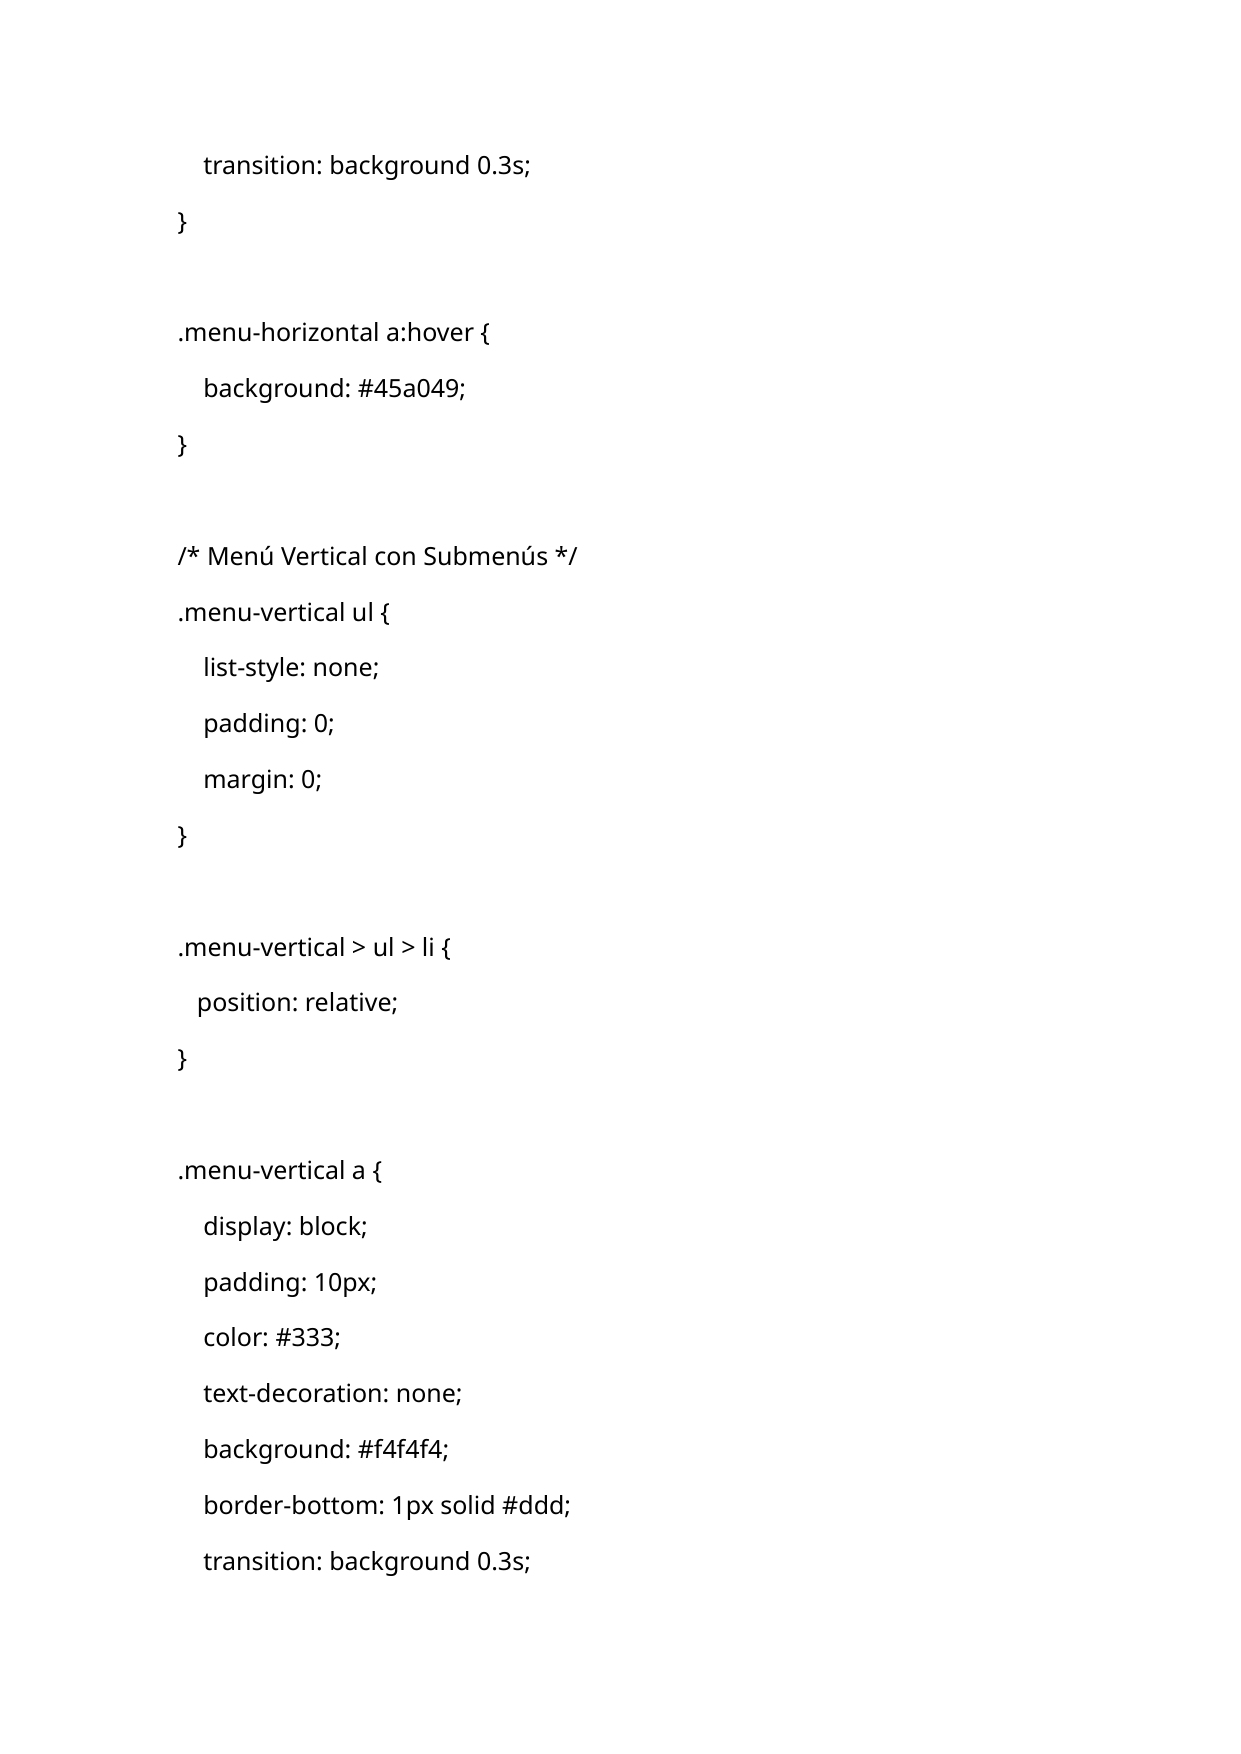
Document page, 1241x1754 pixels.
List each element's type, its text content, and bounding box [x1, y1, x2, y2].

text padding: 10px; [177, 1264, 1063, 1298]
text display: block; [177, 1208, 1063, 1242]
text /* Menú Vertical con Submenús */ [177, 538, 1063, 572]
text } [177, 818, 1063, 852]
text } [177, 203, 1063, 237]
text padding: 0; [177, 706, 1063, 740]
text } [177, 1041, 1063, 1075]
text .menu-vertical ul { [177, 594, 1063, 628]
text transition: background 0.3s; [177, 148, 1063, 182]
text text-decoration: none; [177, 1376, 1063, 1410]
text .menu-horizontal a:hover { [177, 315, 1063, 349]
text border-bottom: 1px solid #ddd; [177, 1488, 1063, 1522]
text transition: background 0.3s; [177, 1543, 1063, 1577]
text color: #333; [177, 1320, 1063, 1354]
text margin: 0; [177, 762, 1063, 796]
text position: relative; [177, 985, 1063, 1019]
text } [177, 427, 1063, 461]
text .menu-vertical > ul > li { [177, 929, 1063, 963]
text background: #f4f4f4; [177, 1432, 1063, 1466]
text .menu-vertical a { [177, 1153, 1063, 1187]
text list-style: none; [177, 650, 1063, 684]
text background: #45a049; [177, 371, 1063, 405]
